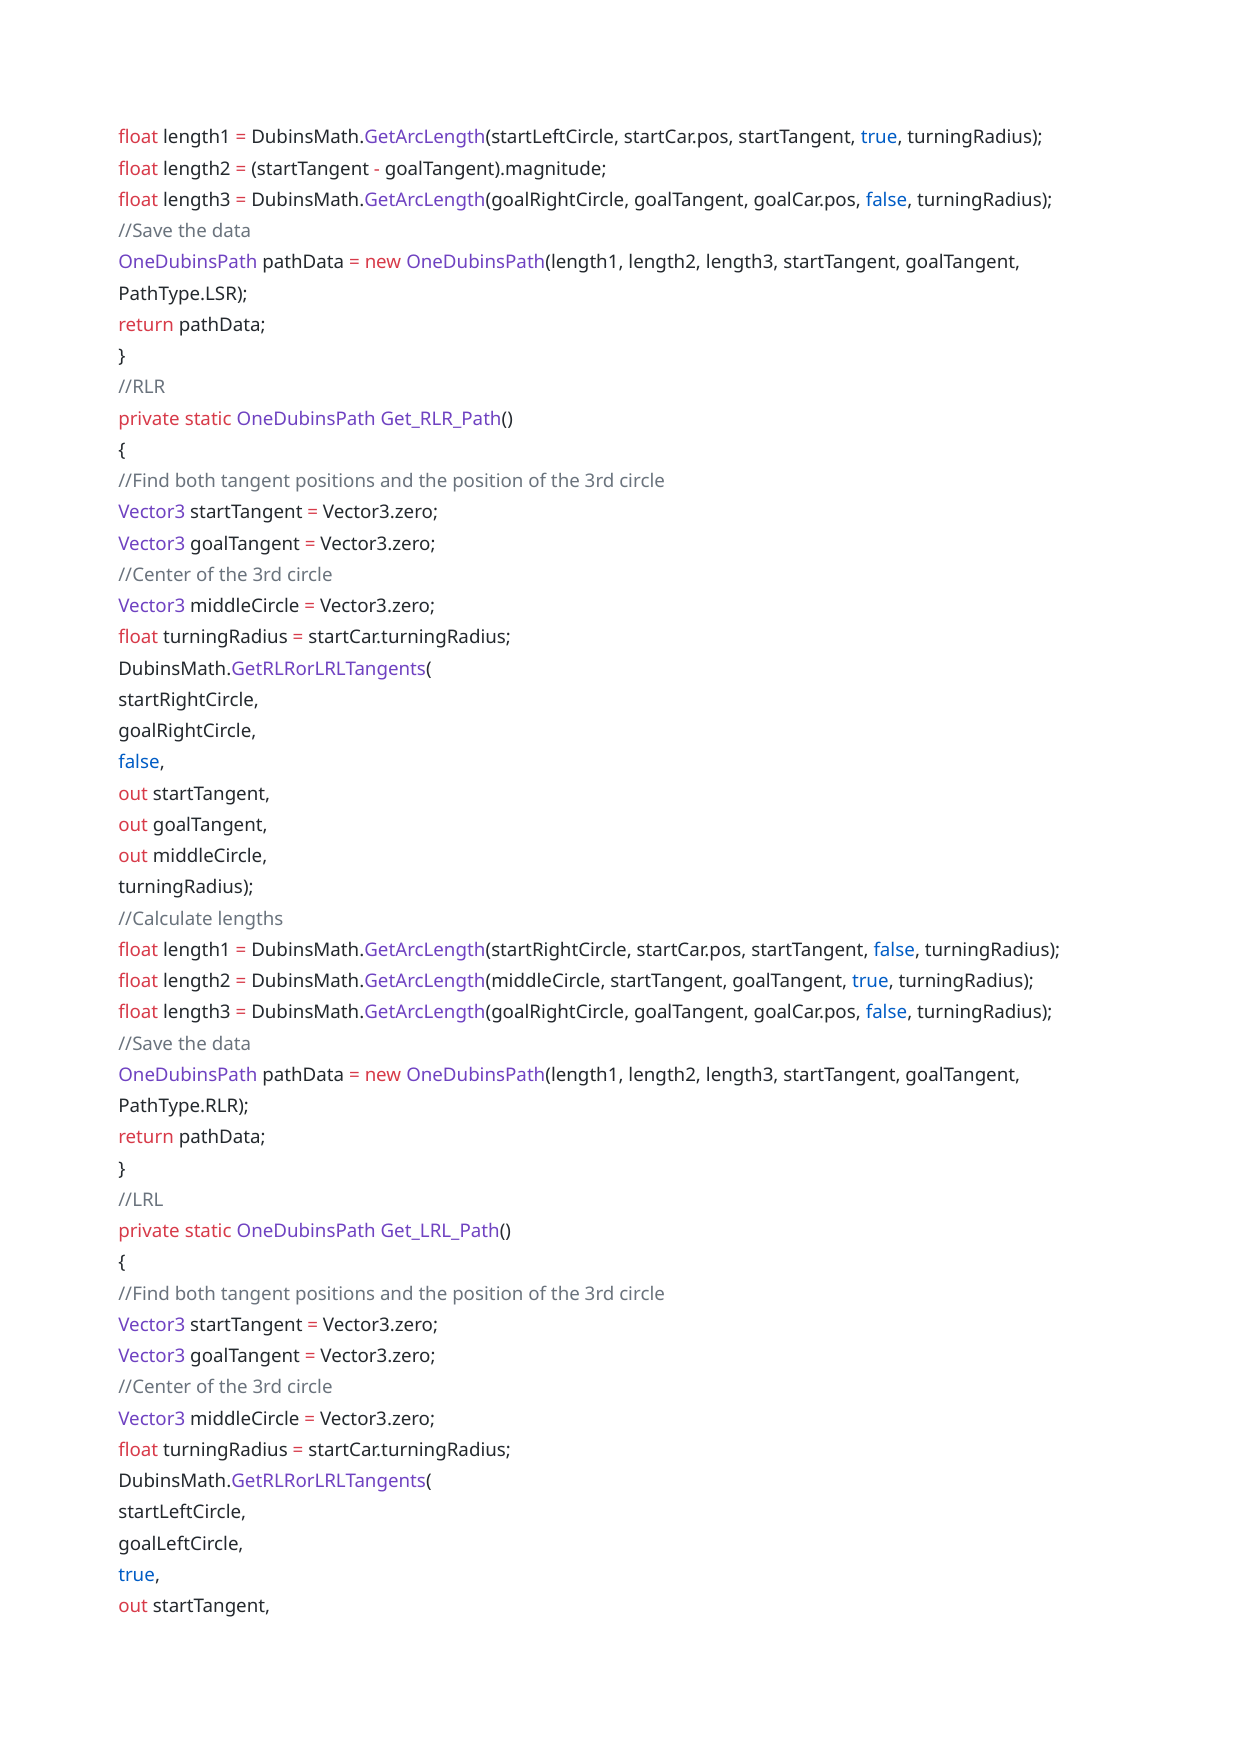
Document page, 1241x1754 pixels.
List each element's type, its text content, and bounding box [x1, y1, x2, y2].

table_cell float length1 = DubinsMath.GetArcLength(startLeftCircle, startCar.pos, startTangent, true, turningRadius); float length2 = (startTangent - goalTangent).magnitude; float length3 = DubinsMath.GetArcLength(goalRightCircle, goalTangent, goalCar.pos, false, turningRadius); //Save the data OneDubinsPath pathData = new OneDubinsPath(length1, length2, length3, startTangent, goalTangent, PathType.LSR); return pathData; } //RLR private static OneDubinsPath Get_RLR_Path() { //Find both tangent positions and the position of the 3rd circle Vector3 startTangent = Vector3.zero; Vector3 goalTangent = Vector3.zero; //Center of the 3rd circle Vector3 middleCircle = Vector3.zero; float turningRadius = startCar.turningRadius; DubinsMath.GetRLRorLRLTangents( startRightCircle, goalRightCircle, false, out startTangent, out goalTangent, out middleCircle, turningRadius); //Calculate lengths float length1 = DubinsMath.GetArcLength(startRightCircle, startCar.pos, startTangent, false, turningRadius); float length2 = DubinsMath.GetArcLength(middleCircle, startTangent, goalTangent, true, turningRadius); float length3 = DubinsMath.GetArcLength(goalRightCircle, goalTangent, goalCar.pos, false, turningRadius); //Save the data OneDubinsPath pathData = new OneDubinsPath(length1, length2, length3, startTangent, goalTangent, PathType.RLR); return pathData; } //LRL private static OneDubinsPath Get_LRL_Path() { //Find both tangent positions and the position of the 3rd circle Vector3 startTangent = Vector3.zero; Vector3 goalTangent = Vector3.zero; //Center of the 3rd circle Vector3 middleCircle = Vector3.zero; float turningRadius = startCar.turningRadius; DubinsMath.GetRLRorLRLTangents( startLeftCircle, goalLeftCircle, true, out startTangent, [118, 118, 1122, 1618]
